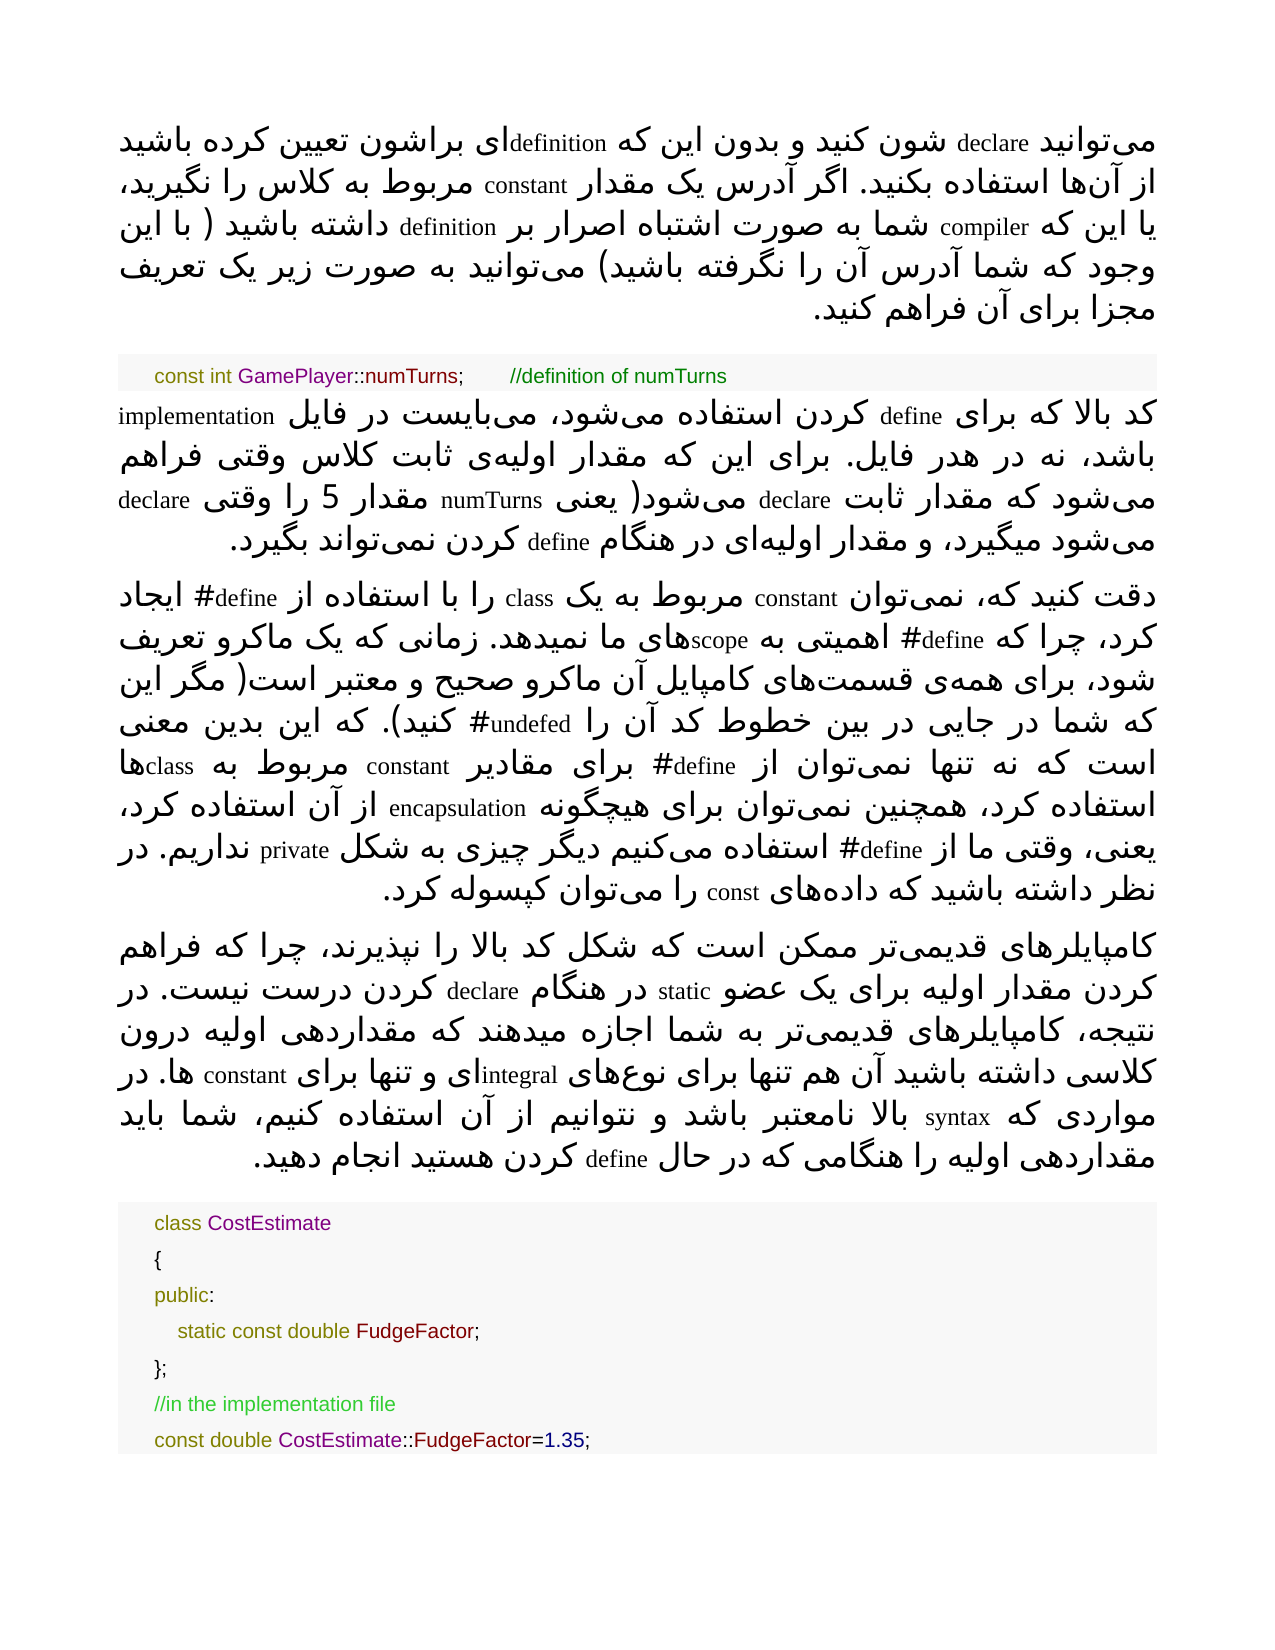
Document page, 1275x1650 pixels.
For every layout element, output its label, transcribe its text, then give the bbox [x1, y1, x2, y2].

text static const double FudgeFactor; [118, 1310, 1157, 1346]
text const double CostEstimate::FudgeFactor=1.35; [118, 1418, 1157, 1454]
text آنچه که شما در کد بالا میبینید یک declartion(اعلان) از NumTurns بوده، و نه یک definition . در واقع در declare کردن شما به کامپایلر در مورد type، size اطلاعات را میدهید ولی در declare کردن هیچ مقداری در حافظه رزرو نمی‌شود. اما در define کردن علاوه بر این موارد شما رزرو حافظه نیز دارید. به صورت معمول، در ++C شما برای هر چیزی که استفاده می‌کنید باید یک definition انجام بدید، اما در مورد constant هایی که مربوط به class هستند و به صورت static درآمده‌اند و از نوع integral‌ای هستند(یعنی type‌هایی مثل integer، char و bool و غیره) یک استثنا محسوب می‌شوند. تا وقتی که شما آدرسی برای آن‌ها تعیین نکرده باشید می‌توانید declare شون کنید و بدون این که definition‌ای براشون تعیین کرده باشید از آن‌ها استفاده بکنید. اگر آدرس یک مقدار constant مربوط به کلاس را نگیرید، یا این که compiler شما به صورت اشتباه اصرار بر definition داشته باشید ( با این وجود که شما آدرس آن را نگرفته باشید) می‌توانید به صورت زیر یک تعریف مجزا برای آن فراهم کنید. [118, 118, 1157, 328]
text //in the implementation file [118, 1382, 1157, 1418]
text دقت کنید که، نمی‌توان constant مربوط به یک class را با استفاده از define# ایجاد کرد، چرا که define# اهمیتی به scope‌های ما نمیدهد. زمانی که یک ماکرو تعریف شود، برای همه‌ی قسمت‌های کامپایل آن ماکرو صحیح و معتبر است( مگر این که شما در جایی در بین خطوط کد آن را undefed# کنید). که این بدین معنی است که نه تنها نمی‌توان از define# برای مقادیر constant مربوط به class‌ها استفاده کرد، همچنین نمی‌توان برای هیچگونه encapsulation از آن استفاده کرد، یعنی، وقتی ما از define# استفاده می‌کنیم دیگر چیزی به شکل private نداریم. در نظر داشته باشید که داده‌های const را می‌توان کپسوله کرد. [118, 573, 1157, 909]
text کامپایلر‌های قدیمی‌تر ممکن است که شکل کد بالا را نپذیرند، چرا که فراهم کردن مقدار اولیه برای یک عضو static در هنگام declare کردن درست نیست. در نتیجه، کامپایلر‌های قدیمی‌تر به شما اجازه میدهند که مقداردهی اولیه درون کلاسی داشته باشید آن هم تنها برای نوع‌های integral‌ای و تنها برای constant ها. در مواردی که syntax بالا نامعتبر باشد و نتوانیم از آن استفاده کنیم، شما باید مقداردهی اولیه را هنگامی که در حال define کردن هستید انجام دهید. [118, 923, 1157, 1175]
text const int GamePlayer::numTurns; //definition of numTurns [118, 354, 1157, 391]
text }; [118, 1346, 1157, 1382]
text کد بالا که برای define کردن استفاده می‌شود، می‌بایست در فایل implementation باشد، نه در هدر فایل. برای این که مقدار اولیه‌ی ثابت کلاس وقتی فراهم می‌شود که مقدار ثابت declare می‌شود( یعنی numTurns مقدار 5 را وقتی declare می‌شود میگیرد، و مقدار اولیه‌ای در هنگام define کردن نمی‌تواند بگیرد. [118, 391, 1157, 558]
text class CostEstimate [118, 1202, 1157, 1238]
text { [118, 1238, 1157, 1274]
text public: [118, 1274, 1157, 1310]
